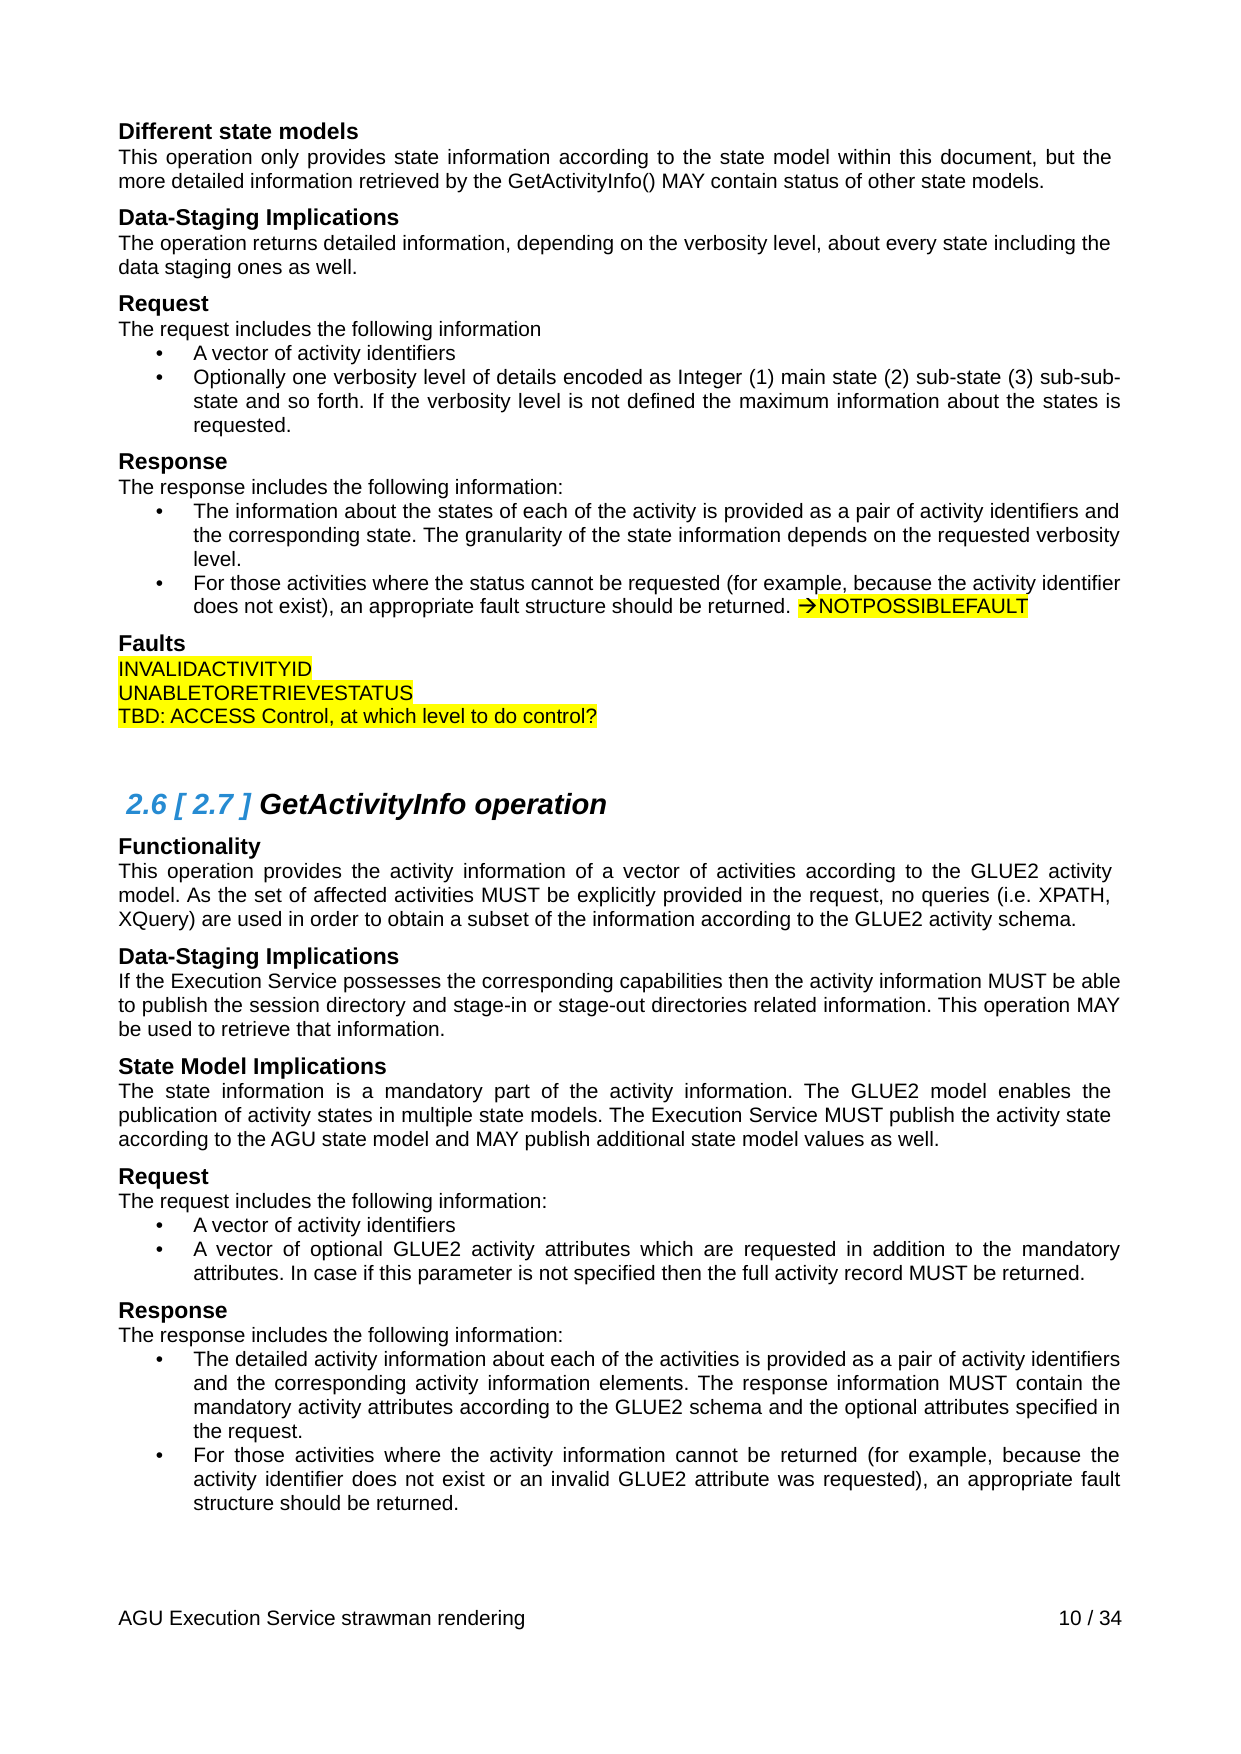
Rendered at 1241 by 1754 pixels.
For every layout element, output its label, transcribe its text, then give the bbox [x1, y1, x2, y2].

list Request [118, 290, 1122, 317]
list The response includes the following information: [118, 1323, 1122, 1347]
list INVALIDACTIVITYID [118, 656, 1122, 680]
list A vector of activity identifiers [156, 1213, 1122, 1237]
list Optionally one verbosity level of details encoded as Integer (1) main state (2) sub-state (3) sub-sub-state and so forth. If the verbosity level is not defined the maximum information about the states is requested. [156, 364, 1122, 436]
list A vector of optional GLUE2 activity attributes which are requested in addition to the mandatory attributes. In case if this parameter is not specified then the full activity record MUST be returned. [156, 1237, 1122, 1285]
list Functionality [118, 833, 1122, 859]
text Data-Staging Implications [118, 943, 1122, 969]
list For those activities where the activity information cannot be returned (for example, because the activity identifier does not exist or an invalid GLUE2 attribute was requested), an appropriate fault structure should be returned. [156, 1443, 1122, 1515]
text Faults [118, 630, 1122, 656]
list The detailed activity information about each of the activities is provided as a pair of activity identifiers and the corresponding activity information elements. The response information MUST contain the mandatory activity attributes according to the GLUE2 schema and the optional attributes specified in the request. [156, 1347, 1122, 1443]
list Request [118, 1163, 1122, 1189]
list The request includes the following information: [118, 1189, 1122, 1213]
text This operation only provides state information according to the state model within this document, but the more detailed information retrieved by the GetActivityInfo() MAY contain status of other state models. [118, 144, 1113, 192]
text This operation provides the activity information of a vector of activities according to the GLUE2 activity model. As the set of affected activities MUST be explicitly provided in the request, no queries (i.e. XPATH, XQuery) are used in order to obtain a subset of the information according to the GLUE2 activity schema. [118, 859, 1113, 931]
text The request includes the following information [118, 317, 1113, 341]
text The state information is a mandatory part of the activity information. The GLUE2 model enables the publication of activity states in multiple state models. The Execution Service MUST publish the activity state according to the AGU state model and MAY publish additional state model values as well. [118, 1079, 1113, 1151]
list UNABLETORETRIEVESTATUS [118, 680, 1122, 704]
text State Model Implications [118, 1053, 1122, 1079]
list Response [118, 1297, 1122, 1323]
list If the Execution Service possesses the corresponding capabilities then the activity information MUST be able to publish the session directory and stage-in or stage-out directories related information. This operation MAY be used to retrieve that information. [118, 969, 1122, 1041]
subtitle GetActivityInfo operation [118, 787, 1122, 821]
list Different state models [118, 118, 1122, 144]
text Data-Staging Implications [118, 204, 1122, 231]
list The information about the states of each of the activity is provided as a pair of activity identifiers and the corresponding state. The granularity of the state information depends on the requested verbosity level. [156, 498, 1122, 570]
text The operation returns detailed information, depending on the verbosity level, about every state including the data staging ones as well. [118, 231, 1113, 278]
list For those activities where the status cannot be requested (for example, because the activity identifier does not exist), an appropriate fault structure should be returned. NOTPOSSIBLEFAULT [156, 570, 1122, 618]
text Response [118, 448, 1122, 474]
list The response includes the following information: [118, 474, 1122, 498]
list TBD: ACCESS Control, at which level to do control? [118, 704, 1122, 728]
list A vector of activity identifiers [156, 341, 1122, 364]
